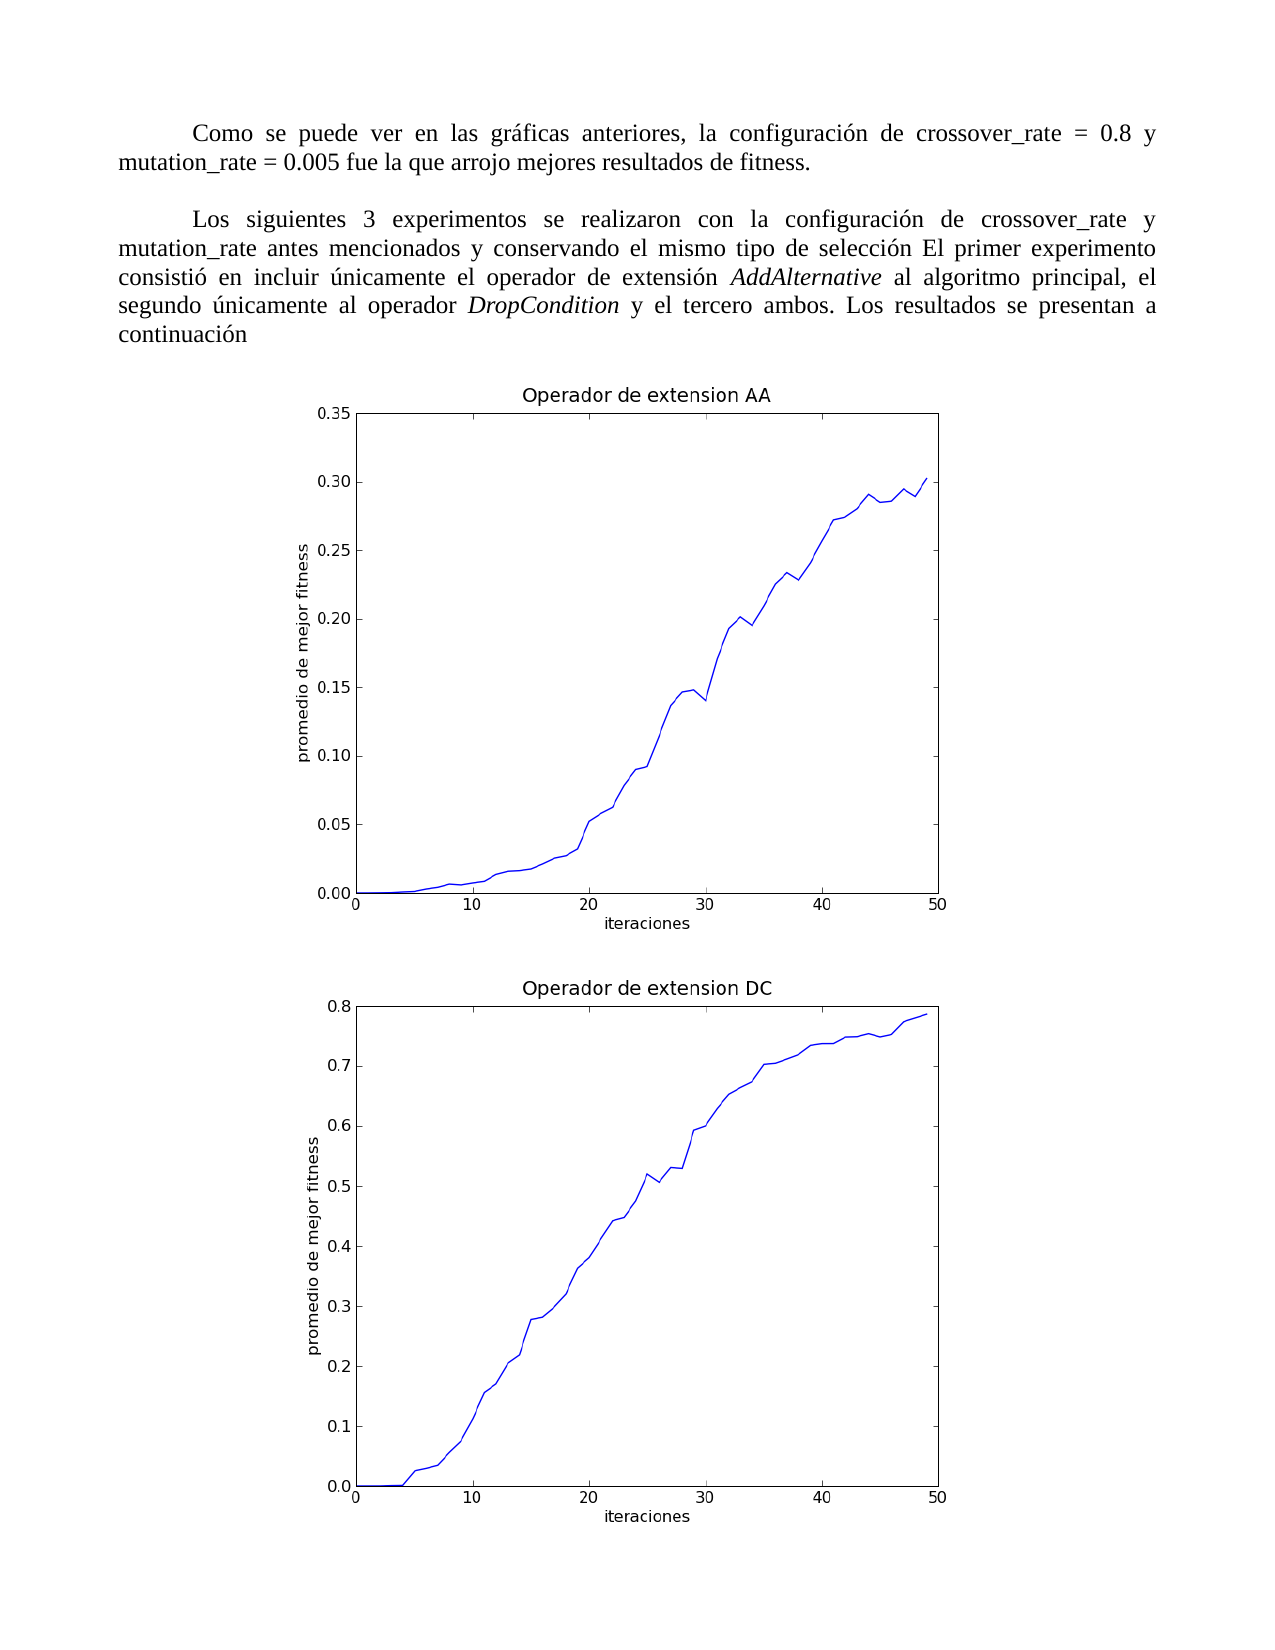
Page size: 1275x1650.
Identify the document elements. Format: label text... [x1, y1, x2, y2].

text Como se puede ver en las gráficas anteriores, la configuración de crossover_rate = 0.8 y mutation_rate = 0.005 fue la que arrojo mejores resultados de fitness. [118, 118, 1157, 176]
picture [262, 353, 1013, 1547]
text Los siguientes 3 experimentos se realizaron con la configuración de crossover_rate y mutation_rate antes mencionados y conservando el mismo tipo de selección El primer experimento consistió en incluir únicamente el operador de extensión AddAlternative al algoritmo principal, el segundo únicamente al operador DropCondition y el tercero ambos. Los resultados se presentan a continuación [118, 204, 1157, 348]
